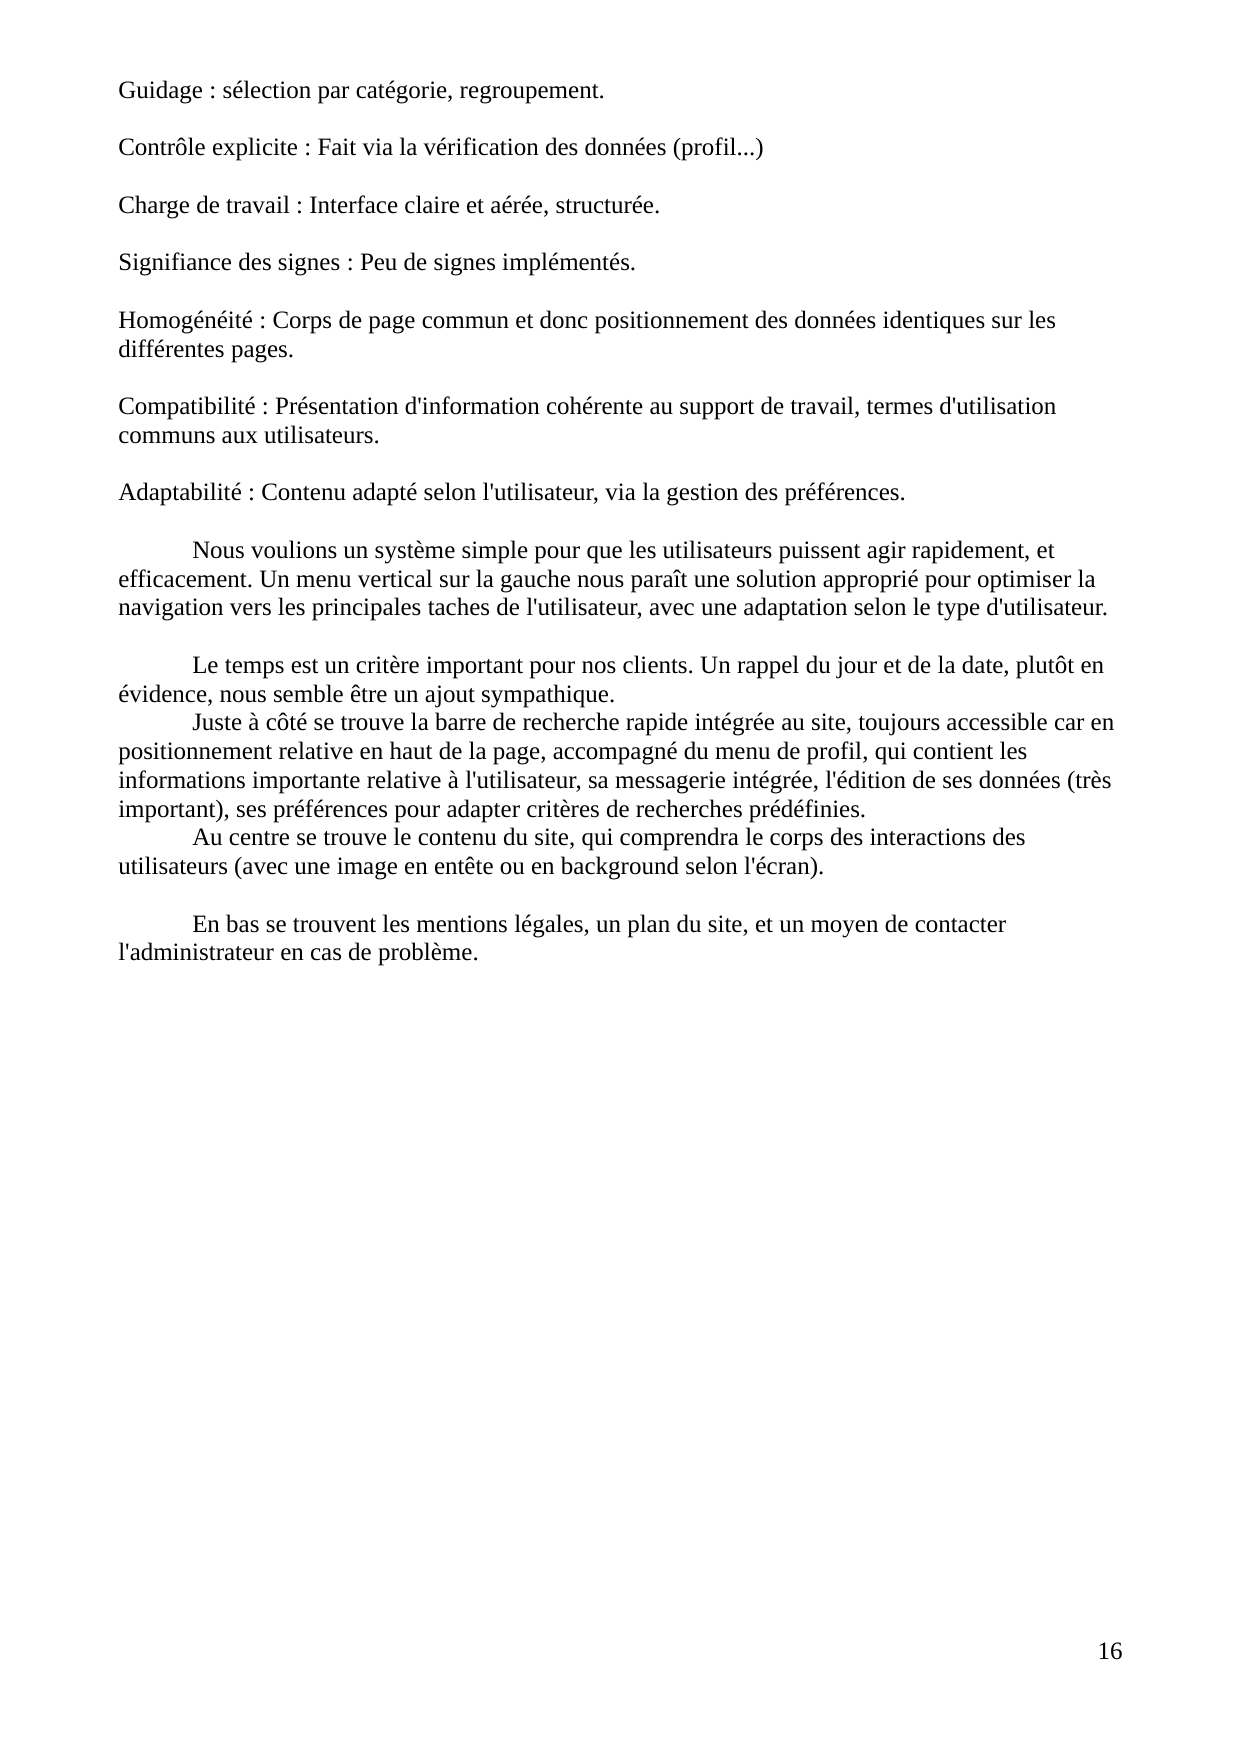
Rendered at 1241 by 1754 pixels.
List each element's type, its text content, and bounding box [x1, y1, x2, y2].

text En bas se trouvent les mentions légales, un plan du site, et un moyen de contacter l'administrateur en cas de problème. [118, 909, 1122, 966]
text Compatibilité : Présentation d'information cohérente au support de travail, termes d'utilisation communs aux utilisateurs. [118, 391, 1122, 449]
text Le temps est un critère important pour nos clients. Un rappel du jour et de la date, plutôt en évidence, nous semble être un ajout sympathique. [118, 650, 1122, 707]
text Adaptabilité : Contenu adapté selon l'utilisateur, via la gestion des préférences. [118, 477, 1122, 506]
text Charge de travail : Interface claire et aérée, structurée. [118, 190, 1122, 219]
text Homogénéité : Corps de page commun et donc positionnement des données identiques sur les différentes pages. [118, 305, 1122, 362]
text Nous voulions un système simple pour que les utilisateurs puissent agir rapidement, et efficacement. Un menu vertical sur la gauche nous paraît une solution approprié pour optimiser la navigation vers les principales taches de l'utilisateur, avec une adaptation selon le type d'utilisateur. [118, 535, 1122, 621]
text Signifiance des signes : Peu de signes implémentés. [118, 247, 1122, 276]
text Guidage : sélection par catégorie, regroupement. [118, 75, 1122, 104]
text Juste à côté se trouve la barre de recherche rapide intégrée au site, toujours accessible car en positionnement relative en haut de la page, accompagné du menu de profil, qui contient les informations importante relative à l'utilisateur, sa messagerie intégrée, l'édition de ses données (très important), ses préférences pour adapter critères de recherches prédéfinies. [118, 707, 1122, 822]
text Au centre se trouve le contenu du site, qui comprendra le corps des interactions des utilisateurs (avec une image en entête ou en background selon l'écran). [118, 822, 1122, 880]
text Contrôle explicite : Fait via la vérification des données (profil...) [118, 132, 1122, 161]
